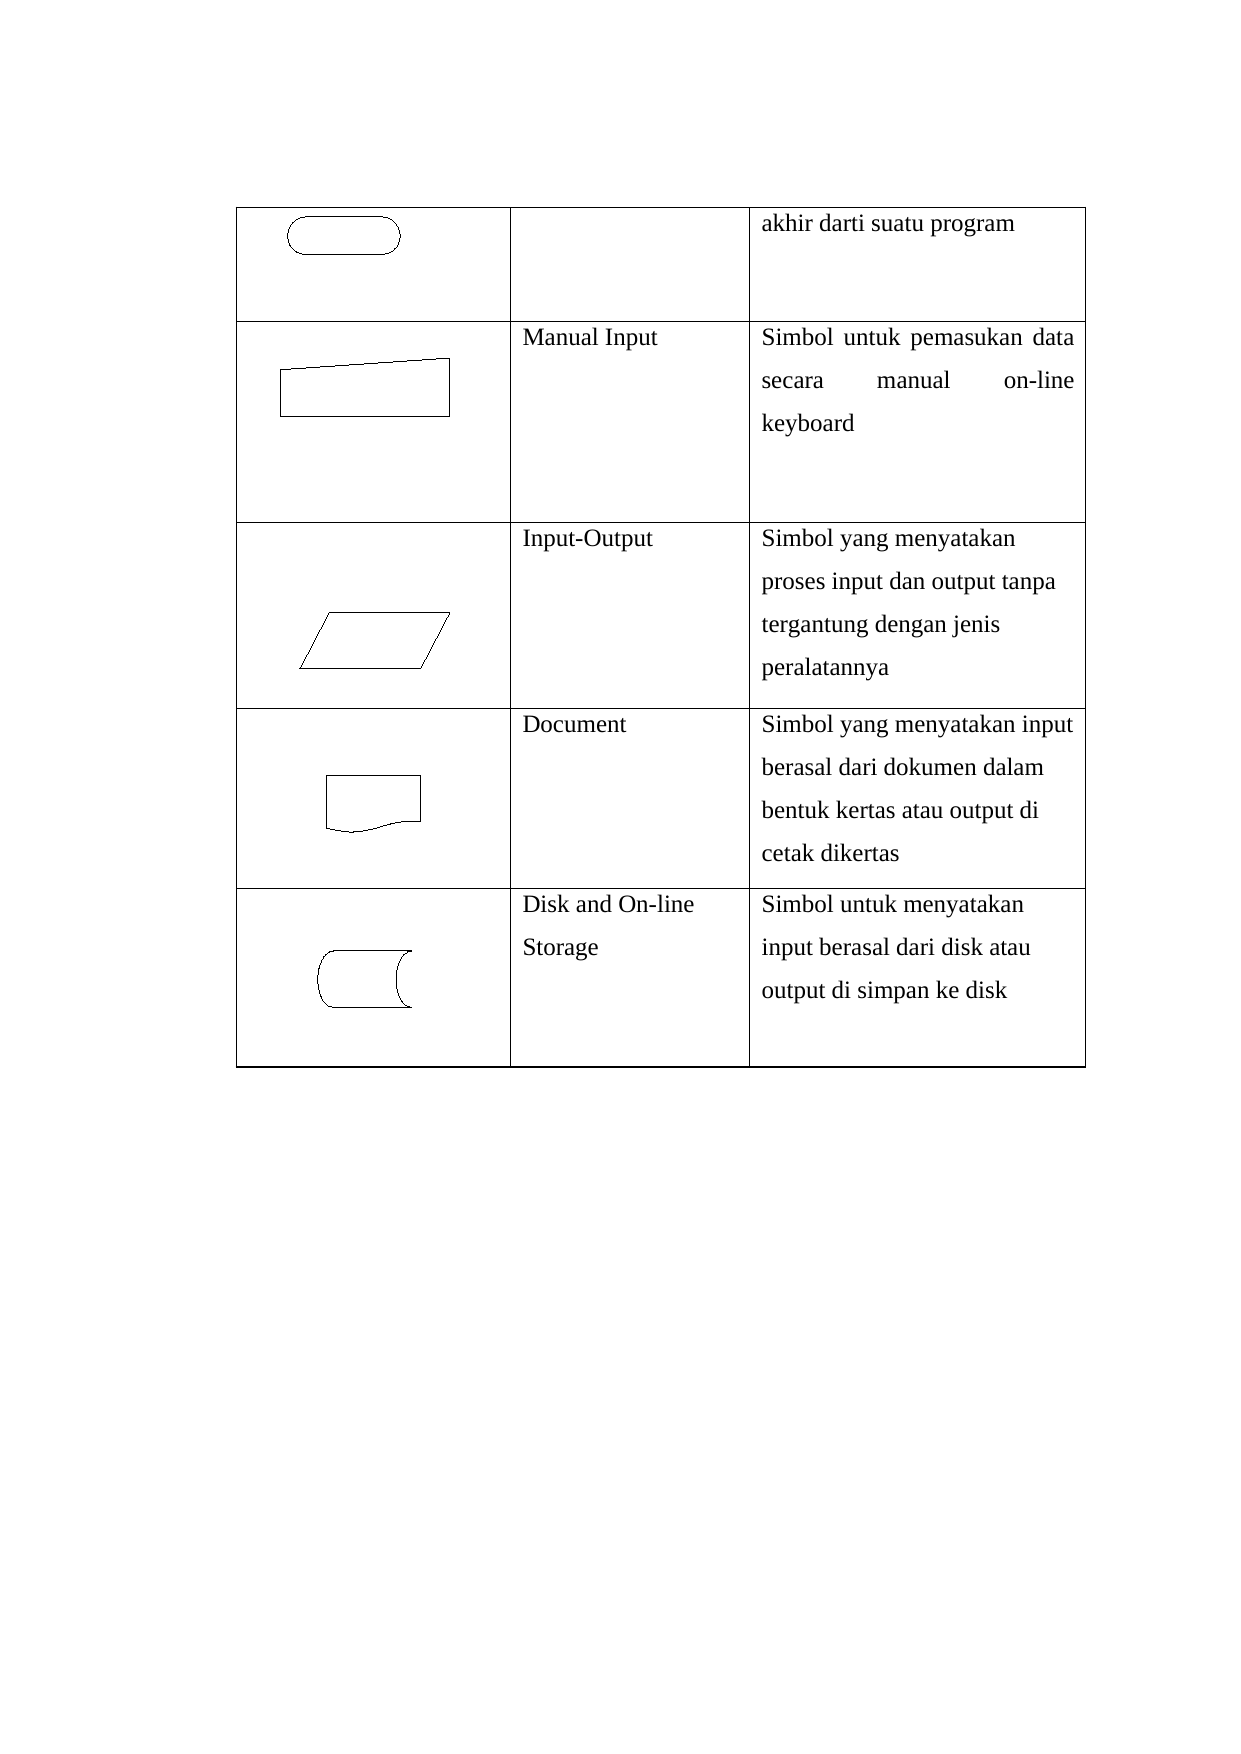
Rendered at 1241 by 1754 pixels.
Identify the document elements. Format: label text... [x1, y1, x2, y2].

table_cell Simbol untuk menyatakan input berasal dari disk atau output di simpan ke disk [750, 889, 1085, 1066]
table_cell Disk and On-line Storage [511, 889, 749, 1066]
table_cell Manual Input [511, 322, 749, 522]
table_cell [237, 709, 510, 888]
table_cell Simbol yang menyatakan proses input dan output tanpa tergantung dengan jenis peralatannya [750, 523, 1085, 708]
table_cell [511, 208, 749, 321]
table_cell akhir darti suatu program [750, 208, 1085, 321]
table_cell Document [511, 709, 749, 888]
table_cell Simbol untuk pemasukan data secara manual on-line keyboard [750, 322, 1085, 522]
table_cell [237, 889, 510, 1066]
table_cell [237, 523, 510, 708]
table_cell Simbol yang menyatakan input berasal dari dokumen dalam bentuk kertas atau output di cetak dikertas [750, 709, 1085, 888]
table_cell [237, 208, 510, 321]
table_cell Input-Output [511, 523, 749, 708]
table_cell [237, 322, 510, 522]
